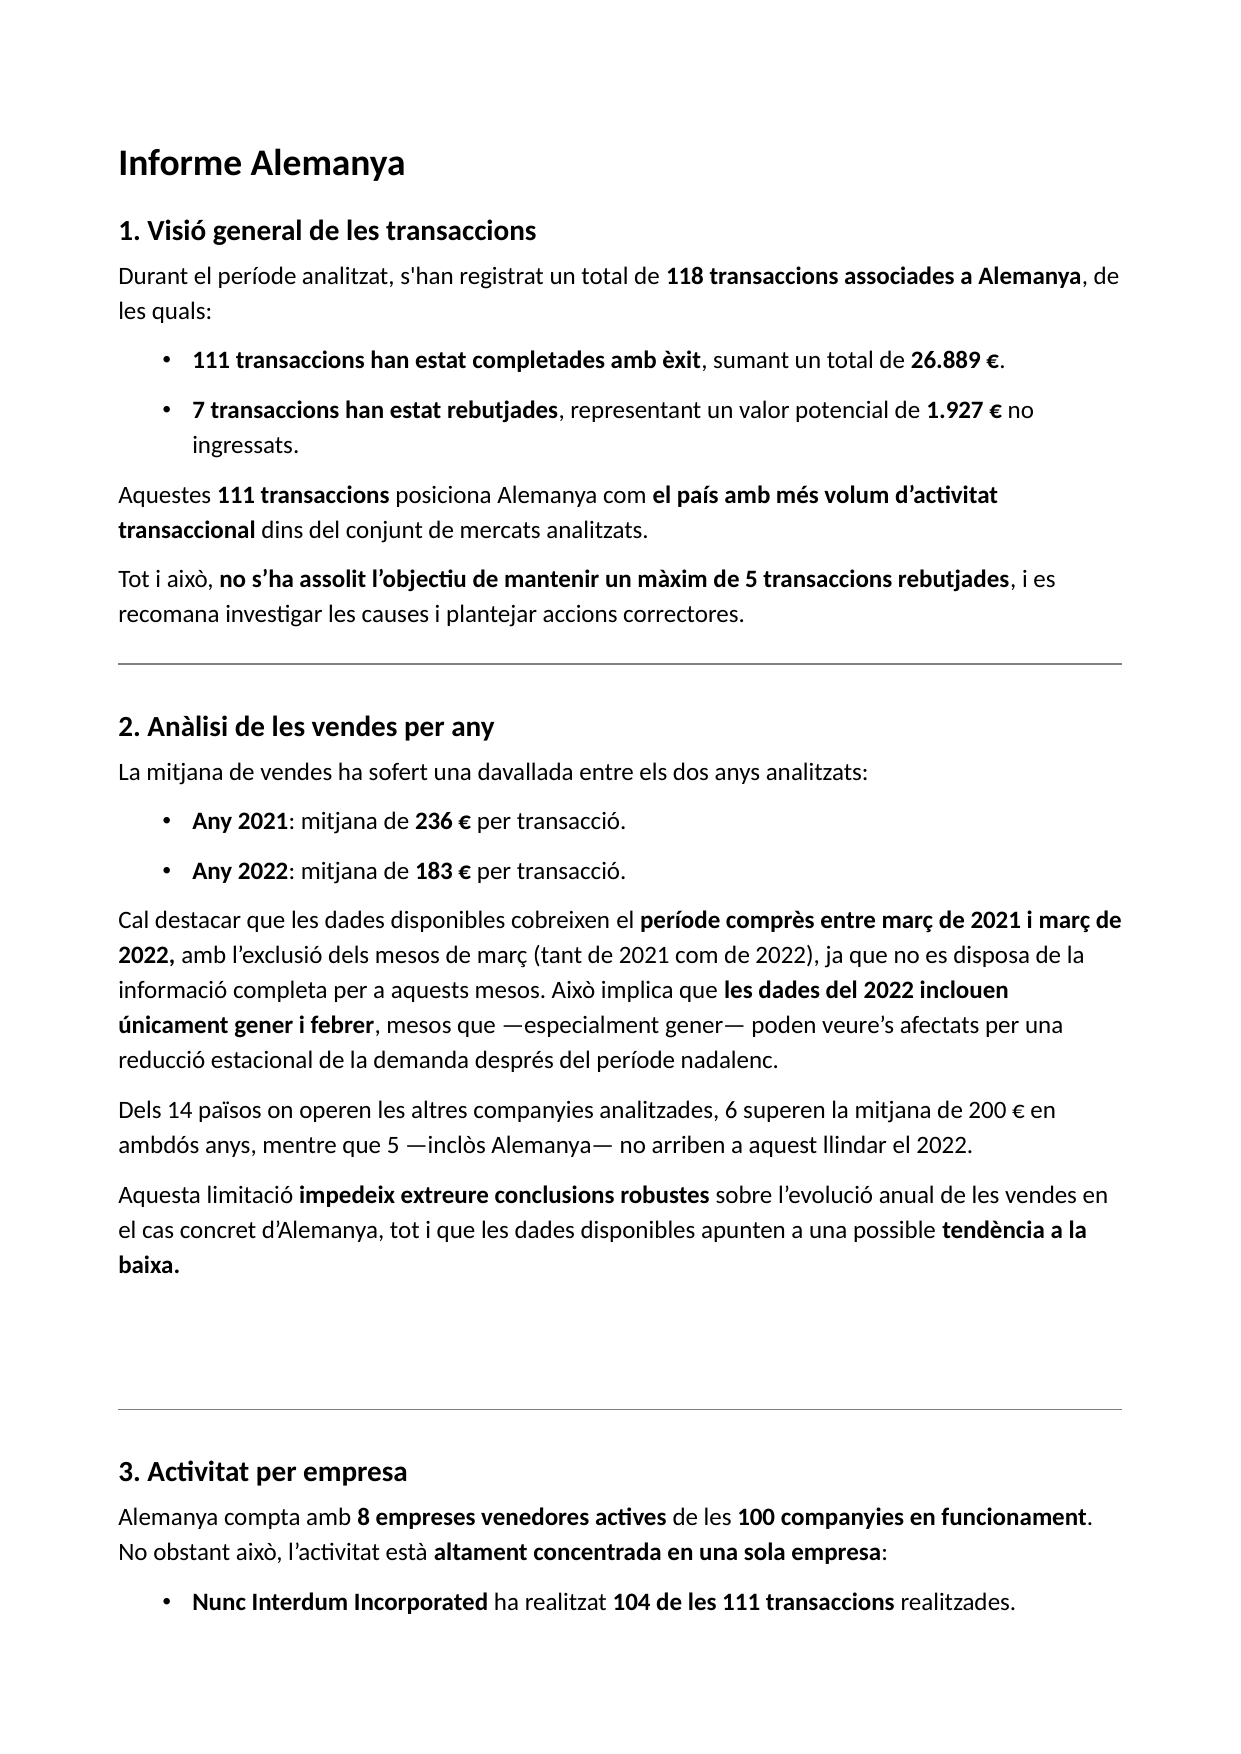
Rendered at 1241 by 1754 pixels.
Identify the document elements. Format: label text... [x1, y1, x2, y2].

list 7 transaccions han estat rebutjades, representant un valor potencial de 1.927 € no ingressats. [162, 394, 1122, 460]
text La mitjana de vendes ha sofert una davallada entre els dos anys analitzats: [118, 756, 1122, 786]
text Aquestes 111 transaccions posiciona Alemanya com el país amb més volum d’activitat transaccional dins del conjunt de mercats analitzats. [118, 479, 1122, 544]
subtitle 1. Visió general de les transaccions [118, 212, 1122, 247]
text Aquesta limitació impedeix extreure conclusions robustes sobre l’evolució anual de les vendes en el cas concret d’Alemanya, tot i que les dades disponibles apunten a una possible tendència a la baixa. [118, 1179, 1122, 1279]
list Nunc Interdum Incorporated ha realitzat 104 de les 111 transaccions realitzades. [162, 1586, 1122, 1617]
text Dels 14 països on operen les altres companyies analitzades, 6 superen la mitjana de 200 € en ambdós anys, mentre que 5 —inclòs Alemanya— no arriben a aquest llindar el 2022. [118, 1094, 1122, 1160]
text Durant el període analitzat, s'han registrat un total de 118 transaccions associades a Alemanya, de les quals: [118, 260, 1122, 326]
text Tot i això, no s’ha assolit l’objectiu de mantenir un màxim de 5 transaccions rebutjades, i es recomana investigar les causes i plantejar accions correctores. [118, 563, 1122, 629]
list Any 2022: mitjana de 183 € per transacció. [162, 855, 1122, 886]
text Cal destacar que les dades disponibles cobreixen el període comprès entre març de 2021 i març de 2022, amb l’exclusió dels mesos de març (tant de 2021 com de 2022), ja que no es disposa de la informació completa per a aquests mesos. Això implica que les dades del 2022 inclouen únicament gener i febrer, mesos que —especialment gener— poden veure’s afectats per una reducció estacional de la demanda després del període nadalenc. [118, 904, 1122, 1075]
subtitle 2. Anàlisi de les vendes per any [118, 708, 1122, 743]
subtitle 3. Activitat per empresa [118, 1453, 1122, 1489]
list Any 2021: mitjana de 236 € per transacció. [162, 805, 1122, 836]
list 111 transaccions han estat completades amb èxit, sumant un total de 26.889 €. [162, 344, 1122, 375]
subtitle Informe Alemanya [118, 139, 1122, 185]
text Alemanya compta amb 8 empreses venedores actives de les 100 companyies en funcionament. No obstant això, l’activitat està altament concentrada en una sola empresa: [118, 1501, 1122, 1567]
